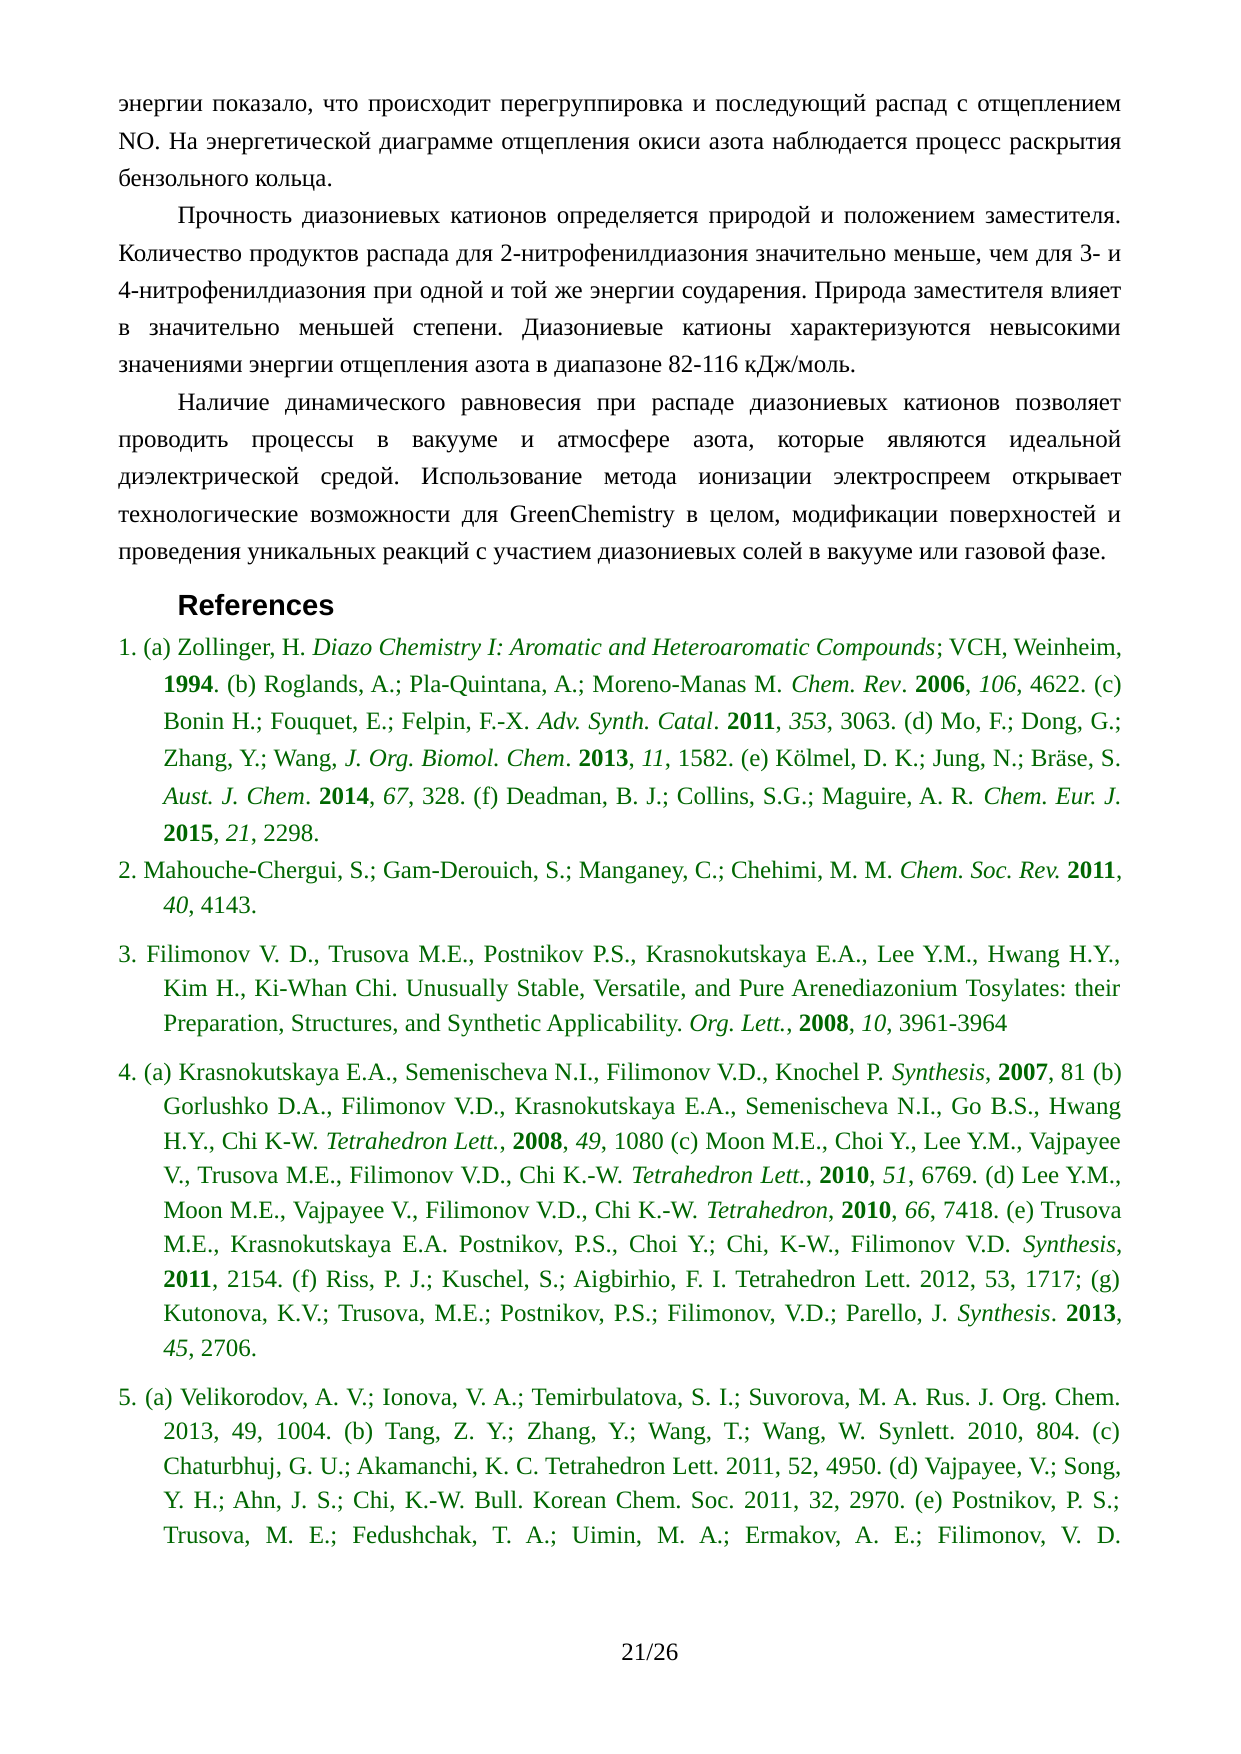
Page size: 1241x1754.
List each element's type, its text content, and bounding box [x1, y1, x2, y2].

list Прочность диазониевых катионов определяется природой и положением заместителя. Количество продуктов распада для 2-нитрофенилдиазония значительно меньше, чем для 3- и 4-нитрофенилдиазония при одной и той же энергии соударения. Природа заместителя влияет в значительно меньшей степени. Диазониевые катионы характеризуются невысокими значениями энергии отщепления азота в диапазоне 82-116 кДж/моль. [118, 200, 1122, 378]
list Наличие динамического равновесия при распаде диазониевых катионов позволяет проводить процессы в вакууме и атмосфере азота, которые являются идеальной диэлектрической средой. Использование метода ионизации электроспреем открывает технологические возможности для GreenChemistry в целом, модификации поверхностей и проведения уникальных реакций с участием диазониевых солей в вакууме или газовой фазе. [118, 387, 1122, 565]
subtitle References [118, 588, 1122, 622]
list энергии показало, что происходит перегруппировка и последующий распад с отщеплением NO. На энергетической диаграмме отщепления окиси азота наблюдается процесс раскрытия бензольного кольца. [118, 88, 1122, 192]
list 5. (a) Velikorodov, A. V.; Ionova, V. A.; Temirbulatova, S. I.; Suvorova, M. A. Rus. J. Org. Chem. 2013, 49, 1004. (b) Tang, Z. Y.; Zhang, Y.; Wang, T.; Wang, W. Synlett. 2010, 804. (c) Chaturbhuj, G. U.; Akamanchi, K. C. Tetrahedron Lett. 2011, 52, 4950. (d) Vajpayee, V.; Song, Y. H.; Ahn, J. S.; Chi, K.-W. Bull. Korean Chem. Soc. 2011, 32, 2970. (e) Postnikov, P. S.; Trusova, M. E.; Fedushchak, T. A.; Uimin, M. A.; Ermakov, A. E.; Filimonov, V. D. [118, 1382, 1122, 1548]
list 4. (a) Krasnokutskaya E.A., Semenischeva N.I., Filimonov V.D., Knochel P. Synthesis, 2007, 81 (b) Gorlushko D.A., Filimonov V.D., Krasnokutskaya E.A., Semenischeva N.I., Go B.S., Hwang H.Y., Chi K-W. Tetrahedron Lett., 2008, 49, 1080 (c) Moon M.E., Choi Y., Lee Y.M., Vajpayee V., Trusova M.E., Filimonov V.D., Chi K.-W. Tetrahedron Lett., 2010, 51, 6769. (d) Lee Y.M., Moon M.E., Vajpayee V., Filimonov V.D., Chi K.-W. Tetrahedron, 2010, 66, 7418. (e) Trusova M.E., Krasnokutskaya E.A. Postnikov, P.S., Choi Y.; Chi, K-W., Filimonov V.D. Synthesis, 2011, 2154. (f) Riss, P. J.; Kuschel, S.; Aigbirhio, F. I. Tetrahedron Lett. 2012, 53, 1717; (g) Kutonova, K.V.; Trusova, M.E.; Postnikov, P.S.; Filimonov, V.D.; Parello, J. Synthesis. 2013, 45, 2706. [118, 1057, 1122, 1362]
list 3. Filimonov V. D., Trusova M.E., Postnikov P.S., Krasnokutskaya E.A., Lee Y.M., Hwang H.Y., Kim H., Ki-Whan Chi. Unusually Stable, Versatile, and Pure Arenediazonium Tosylates: their Preparation, Structures, and Synthetic Applicability. Org. Lett., 2008, 10, 3961-3964 [118, 939, 1122, 1037]
list 1. (a) Zollinger, H. Diazo Chemistry I: Aromatic and Heteroaromatic Compounds; VCH, Weinheim, 1994. (b) Roglands, A.; Pla-Quintana, A.; Moreno-Manas M. Chem. Rev. 2006, 106, 4622. (c) Bonin H.; Fouquet, E.; Felpin, F.-X. Adv. Synth. Catal. 2011, 353, 3063. (d) Mo, F.; Dong, G.; Zhang, Y.; Wang, J. Org. Biomol. Chem. 2013, 11, 1582. (e) Kölmel, D. K.; Jung, N.; Bräse, S. Aust. J. Chem. 2014, 67, 328. (f) Deadman, B. J.; Collins, S.G.; Maguire, A. R. Chem. Eur. J. 2015, 21, 2298. [118, 632, 1122, 847]
list 2. Mahouche-Chergui, S.; Gam-Derouich, S.; Manganey, C.; Chehimi, M. M. Chem. Soc. Rev. 2011, 40, 4143. [118, 855, 1122, 919]
